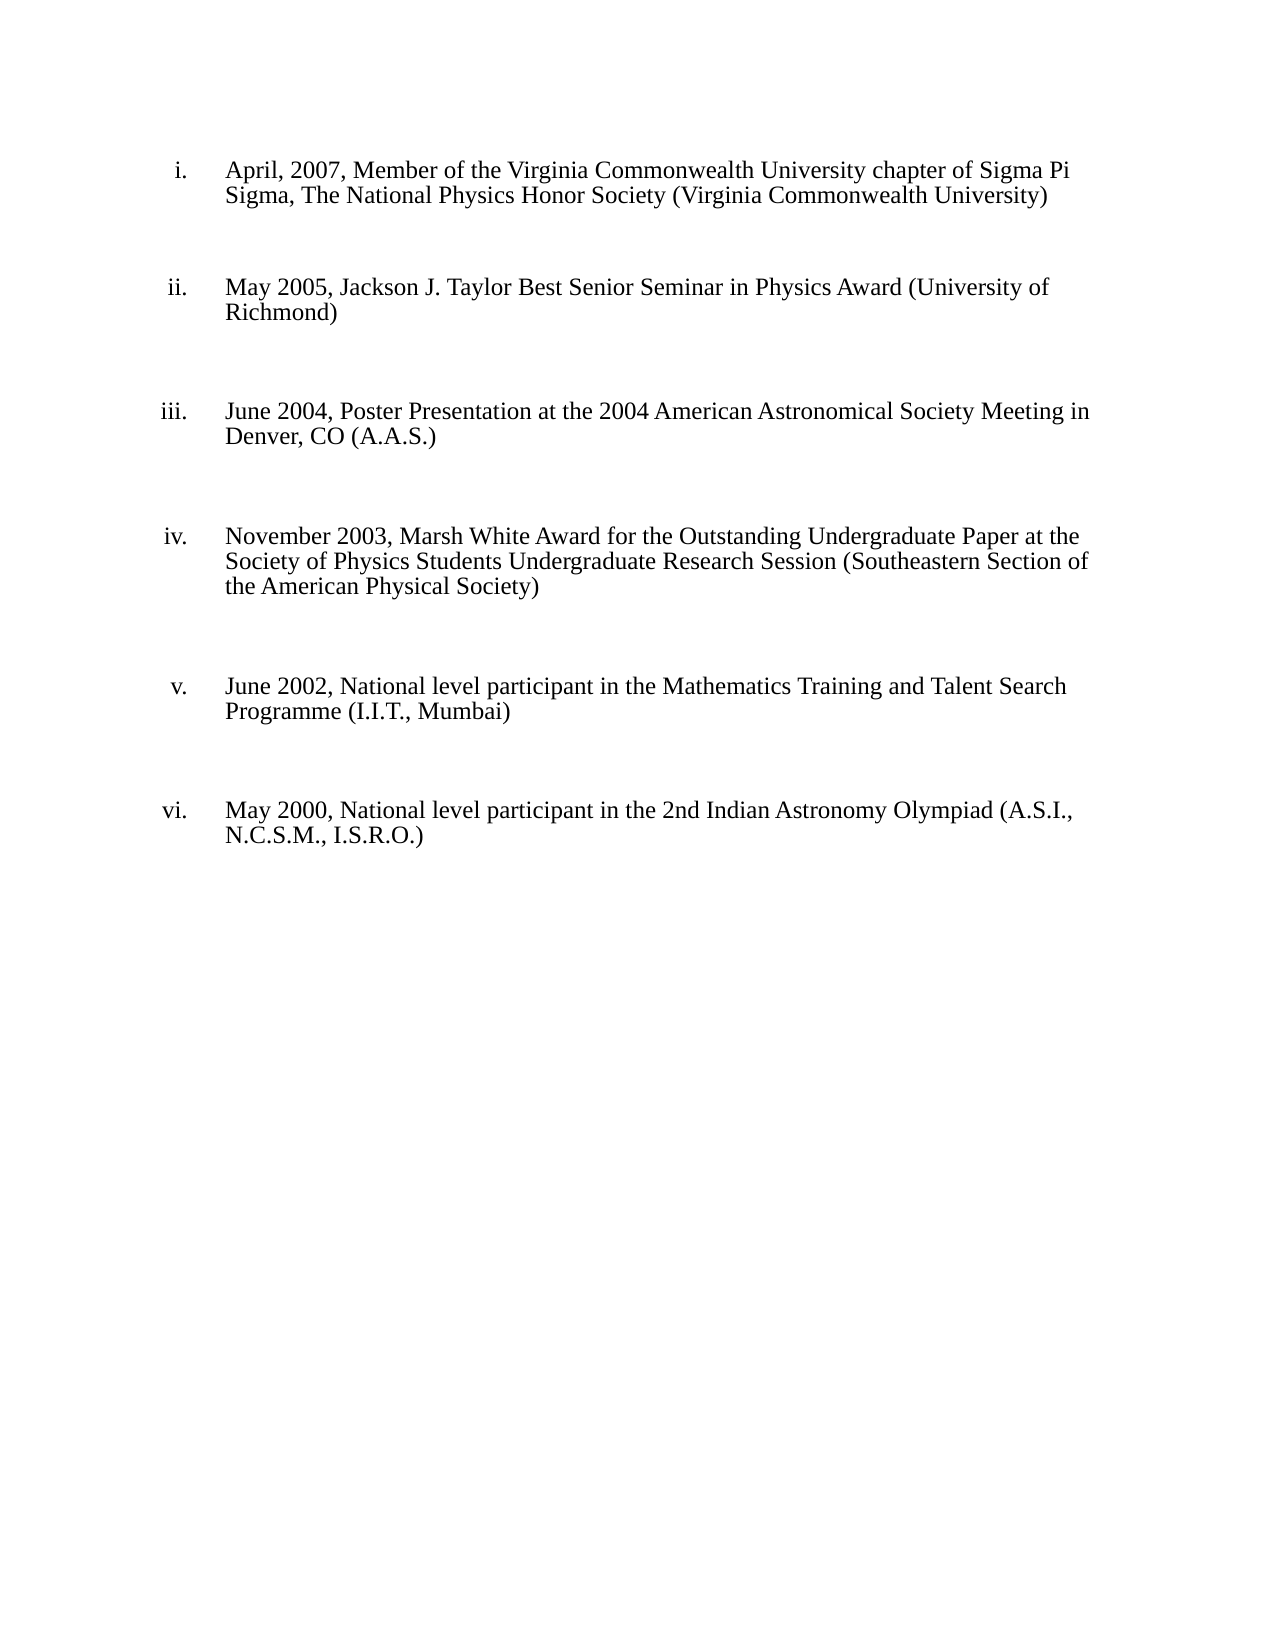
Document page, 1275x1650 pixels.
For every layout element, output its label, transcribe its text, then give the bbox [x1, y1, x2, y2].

list April, 2007, Member of the Virginia Commonwealth University chapter of Sigma Pi Sigma, The National Physics Honor Society (Virginia Commonwealth University) [187, 158, 1125, 208]
list May 2000, National level participant in the 2nd Indian Astronomy Olympiad (A.S.I., N.C.S.M., I.S.R.O.) [187, 799, 1125, 849]
list November 2003, Marsh White Award for the Outstanding Undergraduate Paper at the Society of Physics Students Undergraduate Research Session (Southeastern Section of the American Physical Society) [187, 524, 1125, 599]
list May 2005, Jackson J. Taylor Best Senior Seminar in Physics Award (University of Richmond) [187, 275, 1125, 325]
list June 2002, National level participant in the Mathematics Training and Talent Search Programme (I.I.T., Mumbai) [187, 674, 1125, 724]
list June 2004, Poster Presentation at the 2004 American Astronomical Society Meeting in Denver, CO (A.A.S.) [187, 400, 1125, 450]
